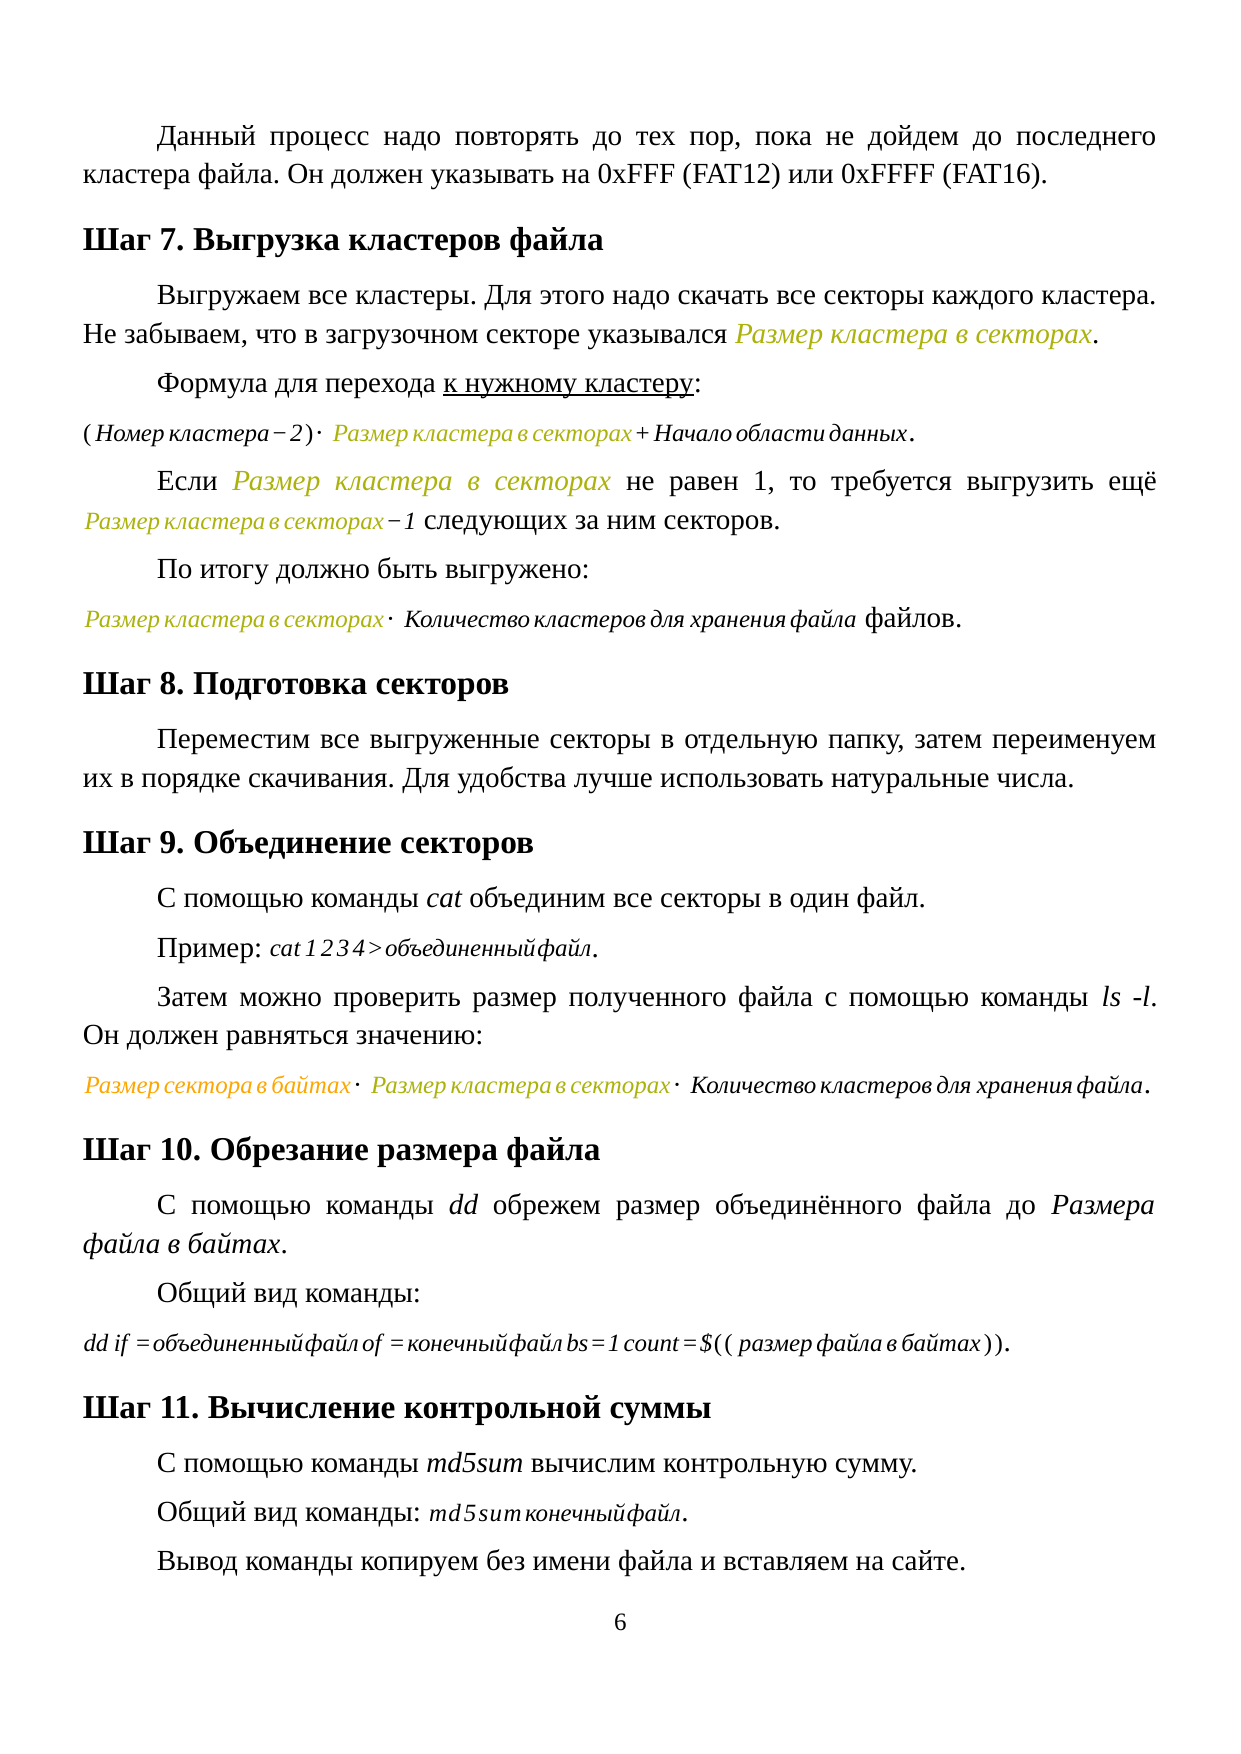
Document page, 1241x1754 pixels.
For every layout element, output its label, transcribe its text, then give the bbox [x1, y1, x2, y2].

text Затем можно проверить размер полученного файла с помощью команды ls -l. Он должен равняться значению: [83, 979, 1157, 1051]
text Выгружаем все кластеры. Для этого надо скачать все секторы каждого кластера. Не забываем, что в загрузочном секторе указывался Размер кластера в секторах. [83, 277, 1157, 349]
text По итогу должно быть выгружено: [83, 551, 1157, 585]
text Данный процесс надо повторять до тех пор, пока не дойдем до последнего кластера файла. Он должен указывать на 0xFFF (FAT12) или 0xFFFF (FAT16). [83, 118, 1157, 190]
text С помощью команды md5sum вычислим контрольную сумму. [83, 1445, 1157, 1479]
text . [83, 1324, 1157, 1358]
text Переместим все выгруженные секторы в отдельную папку, затем переименуем их в порядке скачивания. Для удобства лучше использовать натуральные числа. [83, 721, 1157, 793]
subtitle Выгрузка кластеров файла [83, 219, 1157, 258]
text Если Размер кластера в секторах не равен 1, то требуется выгрузить ещё следующих за ним секторов. [83, 463, 1157, 536]
text Общий вид команды: [83, 1275, 1157, 1309]
subtitle Объединение секторов [83, 823, 1157, 861]
text Формула для перехода к нужному кластеру: [83, 365, 1157, 399]
text файлов. [83, 600, 1157, 634]
text . [83, 1067, 1157, 1100]
text Вывод команды копируем без имени файла и вставляем на сайте. [83, 1543, 1157, 1577]
text Пример: . [83, 930, 1157, 963]
text С помощью команды dd обрежем размер объединённого файла до Размера файла в байтах. [83, 1187, 1157, 1259]
subtitle Обрезание размера файла [83, 1129, 1157, 1168]
text Общий вид команды: . [83, 1494, 1157, 1528]
subtitle Подготовка секторов [83, 663, 1157, 702]
text . [83, 414, 1157, 448]
text С помощью команды cat объединим все секторы в один файл. [83, 881, 1157, 914]
subtitle Вычисление контрольной суммы [83, 1387, 1157, 1426]
